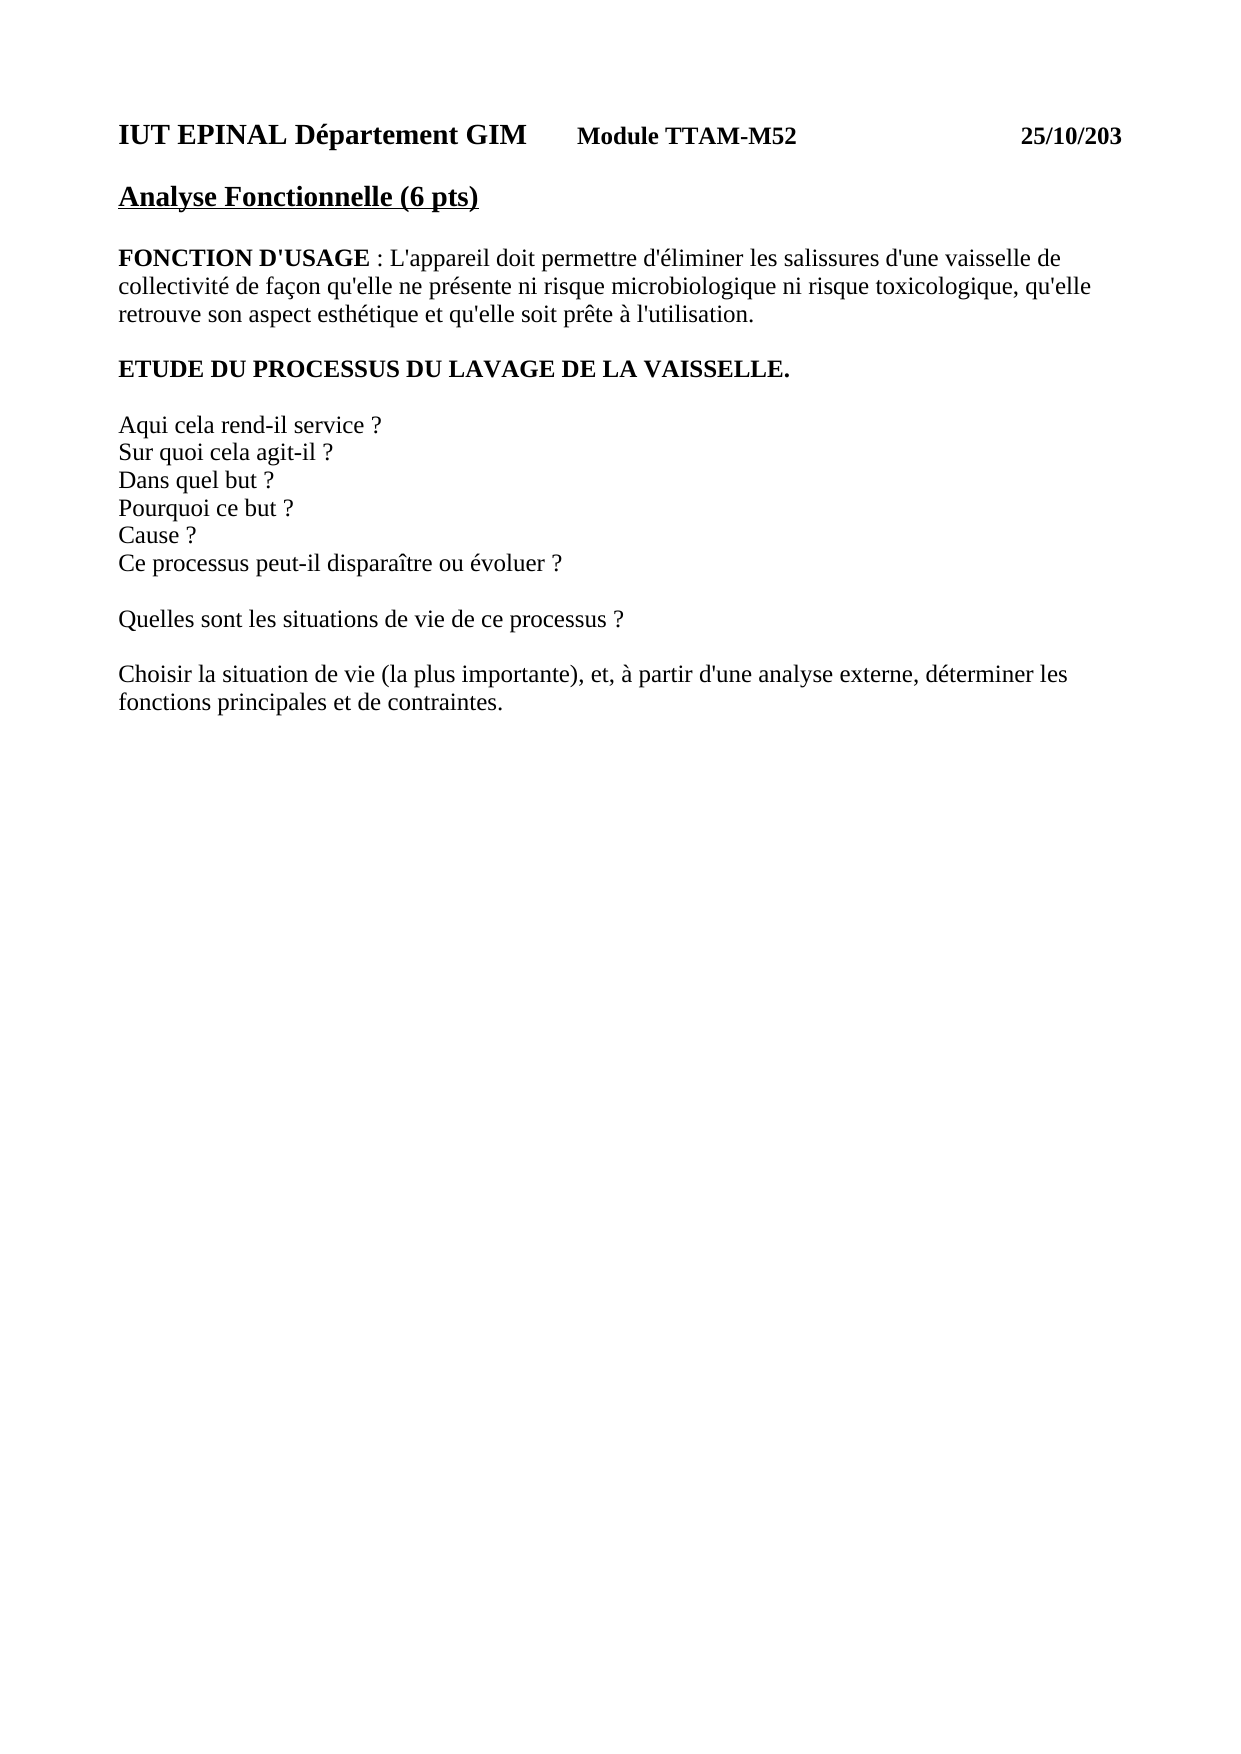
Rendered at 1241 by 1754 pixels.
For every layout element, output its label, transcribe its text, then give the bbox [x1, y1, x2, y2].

text FONCTION D'USAGE : L'appareil doit permettre d'éliminer les salissures d'une vaisselle de collectivité de façon qu'elle ne présente ni risque microbiologique ni risque toxicologique, qu'elle retrouve son aspect esthétique et qu'elle soit prête à l'utilisation. [118, 244, 1122, 328]
text Aqui cela rend-il service ? [118, 411, 1122, 438]
text Analyse Fonctionnelle (6 pts) [118, 180, 1122, 212]
text ETUDE DU PROCESSUS DU LAVAGE DE LA VAISSELLE. [118, 355, 1122, 383]
text Pourquoi ce but ? [118, 494, 1122, 522]
text Quelles sont les situations de vie de ce processus ? [118, 605, 1122, 632]
text Sur quoi cela agit-il ? [118, 438, 1122, 466]
text Choisir la situation de vie (la plus importante), et, à partir d'une analyse externe, déterminer les fonctions principales et de contraintes. [118, 660, 1122, 716]
text Dans quel but ? [118, 466, 1122, 494]
text Ce processus peut-il disparaître ou évoluer ? [118, 549, 1122, 577]
text Cause ? [118, 522, 1122, 549]
